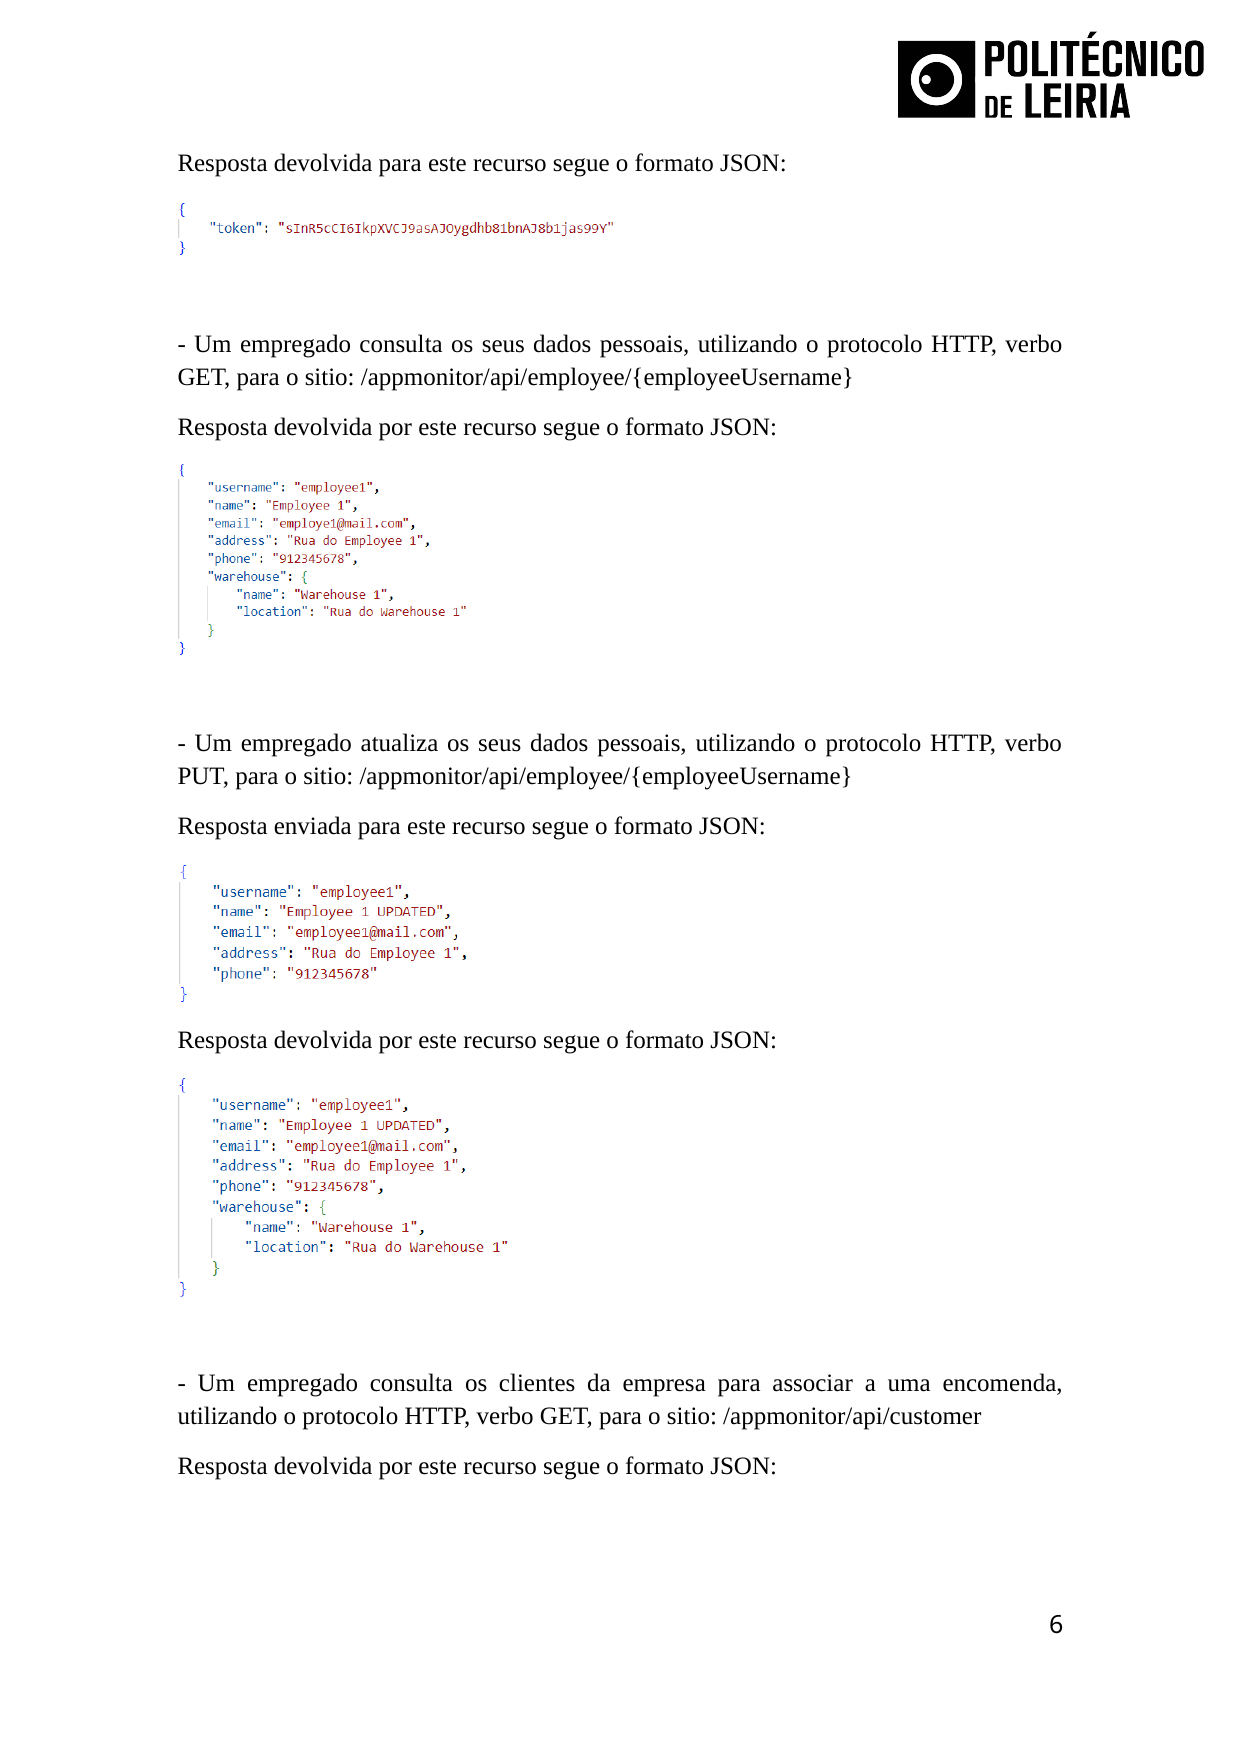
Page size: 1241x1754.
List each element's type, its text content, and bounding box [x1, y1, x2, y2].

text Resposta devolvida por este recurso segue o formato JSON: [177, 1451, 1063, 1480]
text - Um empregado consulta os clientes da empresa para associar a uma encomenda, utilizando o protocolo HTTP, verbo GET, para o sitio: /appmonitor/api/customer [177, 1368, 1063, 1430]
text Resposta devolvida por este recurso segue o formato JSON: [177, 1025, 1063, 1053]
text Resposta enviada para este recurso segue o formato JSON: [177, 811, 1063, 840]
text - Um empregado consulta os seus dados pessoais, utilizando o protocolo HTTP, verbo GET, para o sitio: /appmonitor/api/employee/{employeeUsername} [177, 329, 1063, 391]
text - Um empregado atualiza os seus dados pessoais, utilizando o protocolo HTTP, verbo PUT, para o sitio: /appmonitor/api/employee/{employeeUsername} [177, 728, 1063, 790]
text Resposta devolvida por este recurso segue o formato JSON: [177, 412, 1063, 441]
text Resposta devolvida para este recurso segue o formato JSON: [177, 148, 1063, 176]
